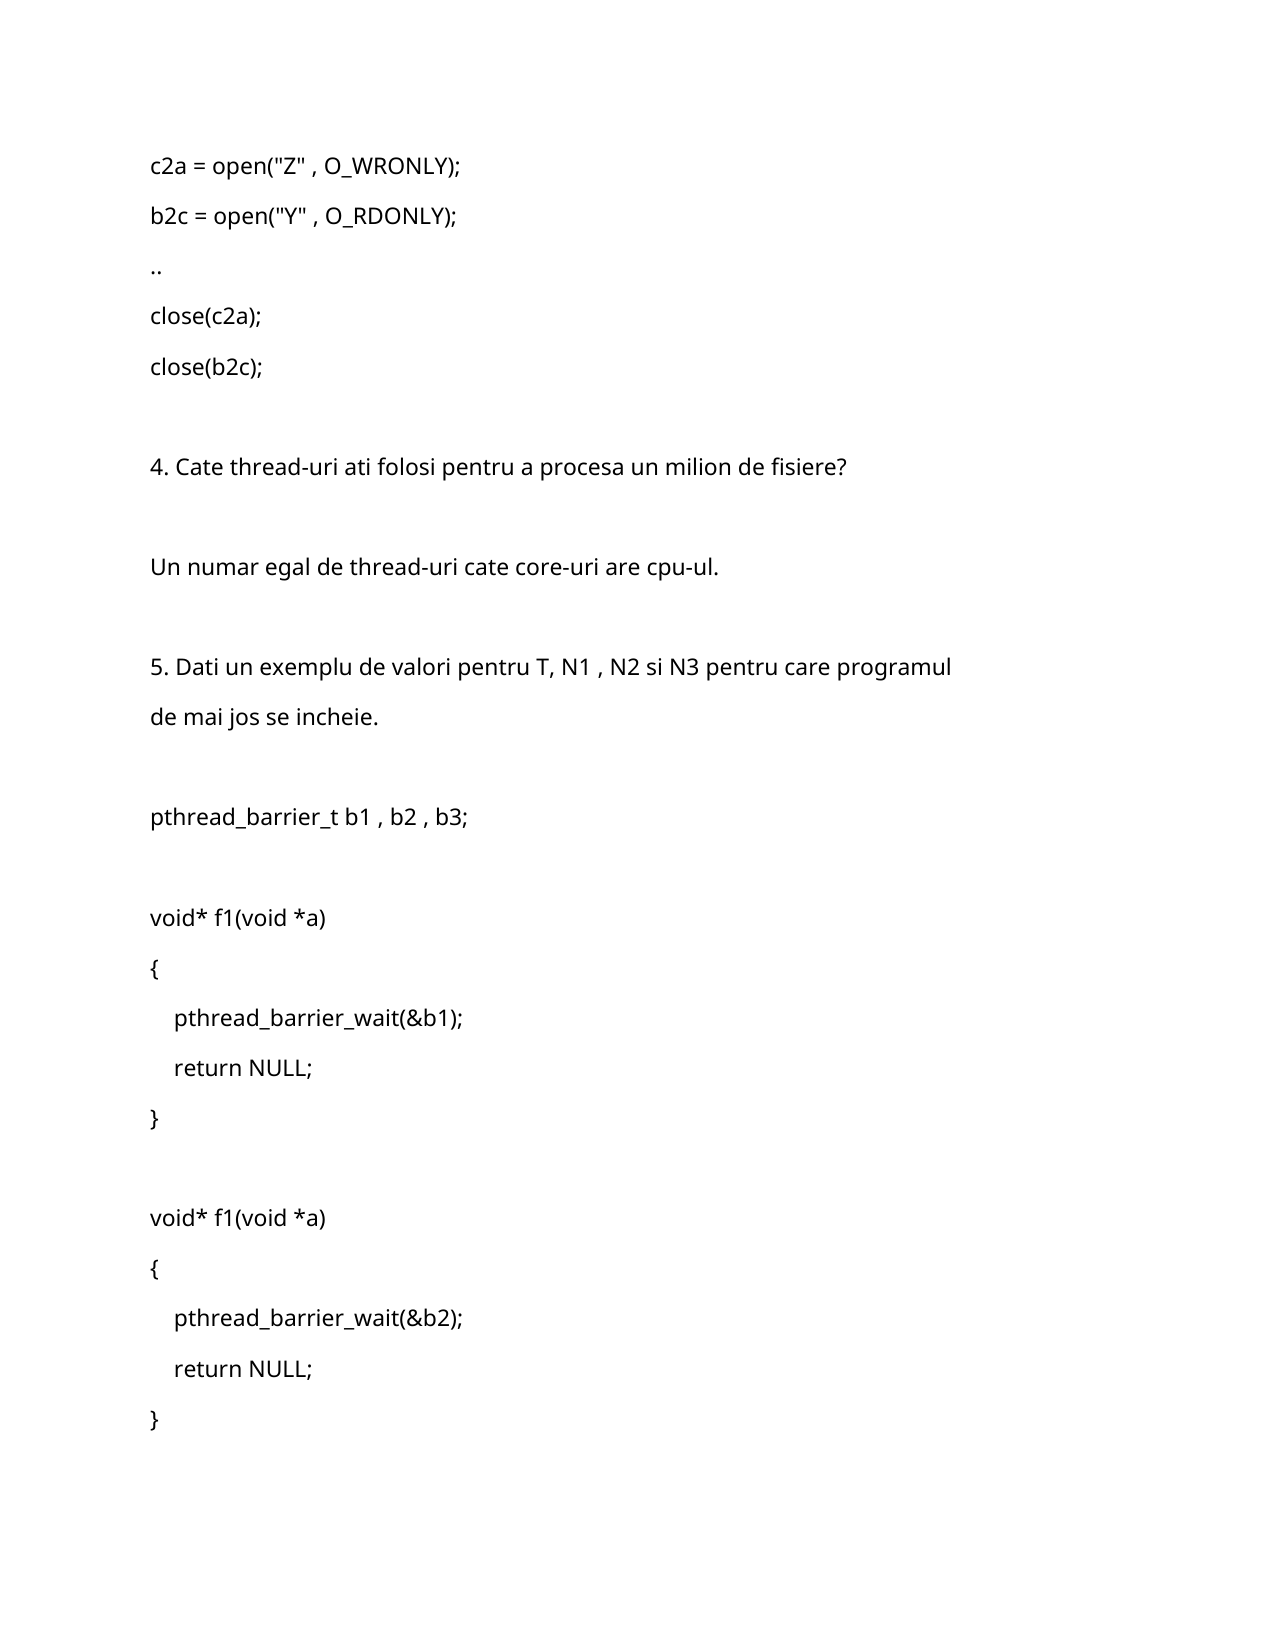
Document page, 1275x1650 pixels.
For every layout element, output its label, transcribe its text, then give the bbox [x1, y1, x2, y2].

text .. [150, 250, 1125, 281]
text close(c2a); [150, 300, 1125, 332]
text return NULL; [150, 1052, 1125, 1083]
text 4. Cate thread-uri ati folosi pentru a procesa un milion de fisiere? [150, 451, 1125, 482]
text } [150, 1102, 1125, 1133]
text } [150, 1403, 1125, 1434]
text b2c = open("Y" , O_RDONLY); [150, 200, 1125, 231]
text { [150, 1252, 1125, 1283]
text { [150, 952, 1125, 983]
text c2a = open("Z" , O_WRONLY); [150, 150, 1125, 181]
text void* f1(void *a) [150, 902, 1125, 933]
text pthread_barrier_wait(&b2); [150, 1302, 1125, 1334]
text close(b2c); [150, 350, 1125, 382]
text 5. Dati un exemplu de valori pentru T, N1 , N2 si N3 pentru care programul [150, 651, 1125, 682]
text return NULL; [150, 1352, 1125, 1384]
text pthread_barrier_wait(&b1); [150, 1002, 1125, 1033]
text void* f1(void *a) [150, 1202, 1125, 1233]
text pthread_barrier_t b1 , b2 , b3; [150, 801, 1125, 833]
text Un numar egal de thread-uri cate core-uri are cpu-ul. [150, 551, 1125, 582]
text de mai jos se incheie. [150, 701, 1125, 732]
